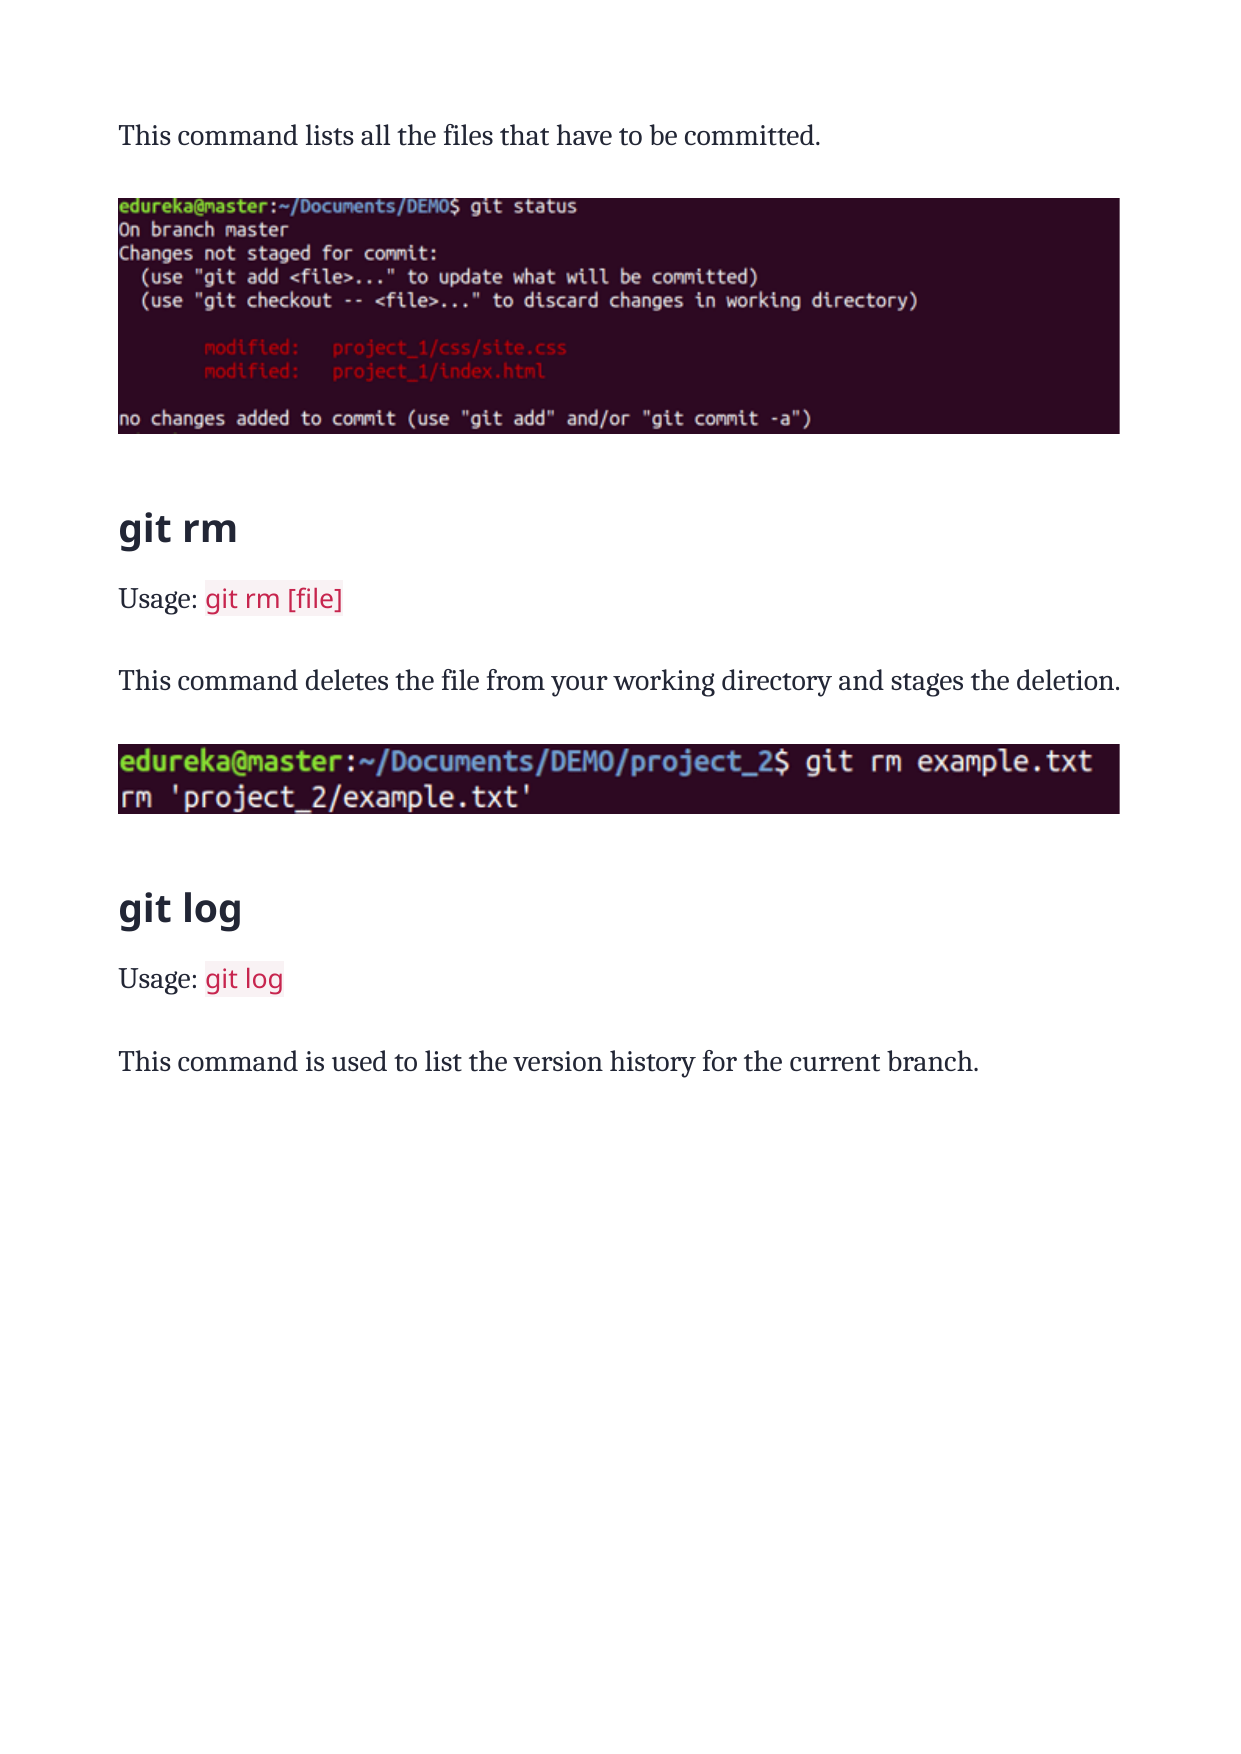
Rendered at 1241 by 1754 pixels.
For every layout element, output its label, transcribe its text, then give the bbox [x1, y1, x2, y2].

picture [118, 744, 1120, 814]
text Usage: git log [118, 961, 1122, 997]
text Usage: git rm [file] [118, 580, 1122, 616]
subtitle git rm [118, 501, 1122, 554]
text This command lists all the files that have to be committed. [118, 118, 1122, 152]
picture [118, 198, 1120, 434]
text This command deletes the file from your working directory and stages the deletion. [118, 664, 1122, 698]
subtitle git log [118, 881, 1122, 934]
text This command is used to list the version history for the current branch. [118, 1044, 1122, 1078]
